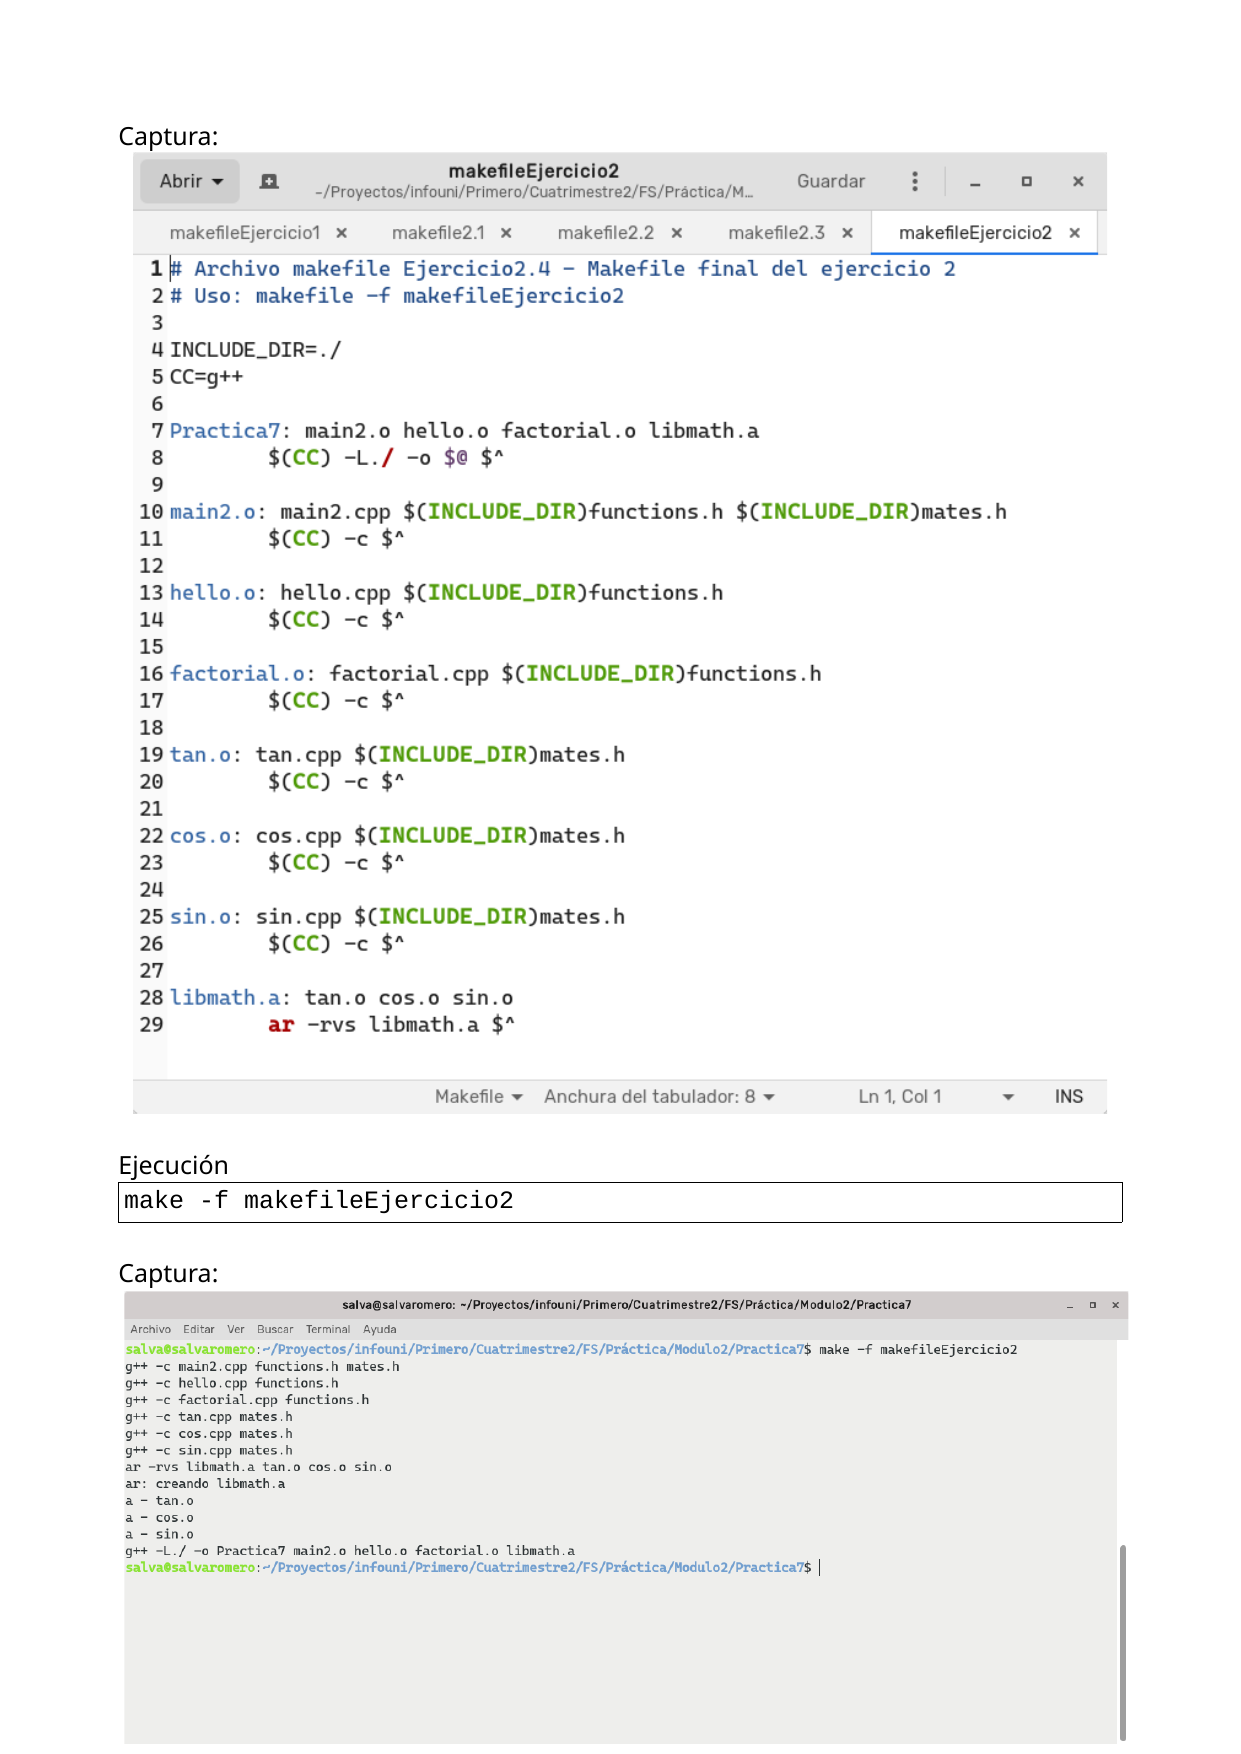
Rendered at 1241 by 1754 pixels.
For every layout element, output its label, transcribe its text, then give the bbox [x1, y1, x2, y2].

text Captura: [118, 1256, 1122, 1290]
picture [133, 152, 1108, 1114]
picture [124, 1291, 1129, 1744]
text Captura: [118, 118, 1122, 152]
table_header make -f makefileEjercicio2 [119, 1183, 1122, 1222]
text Ejecución [118, 1148, 1122, 1182]
